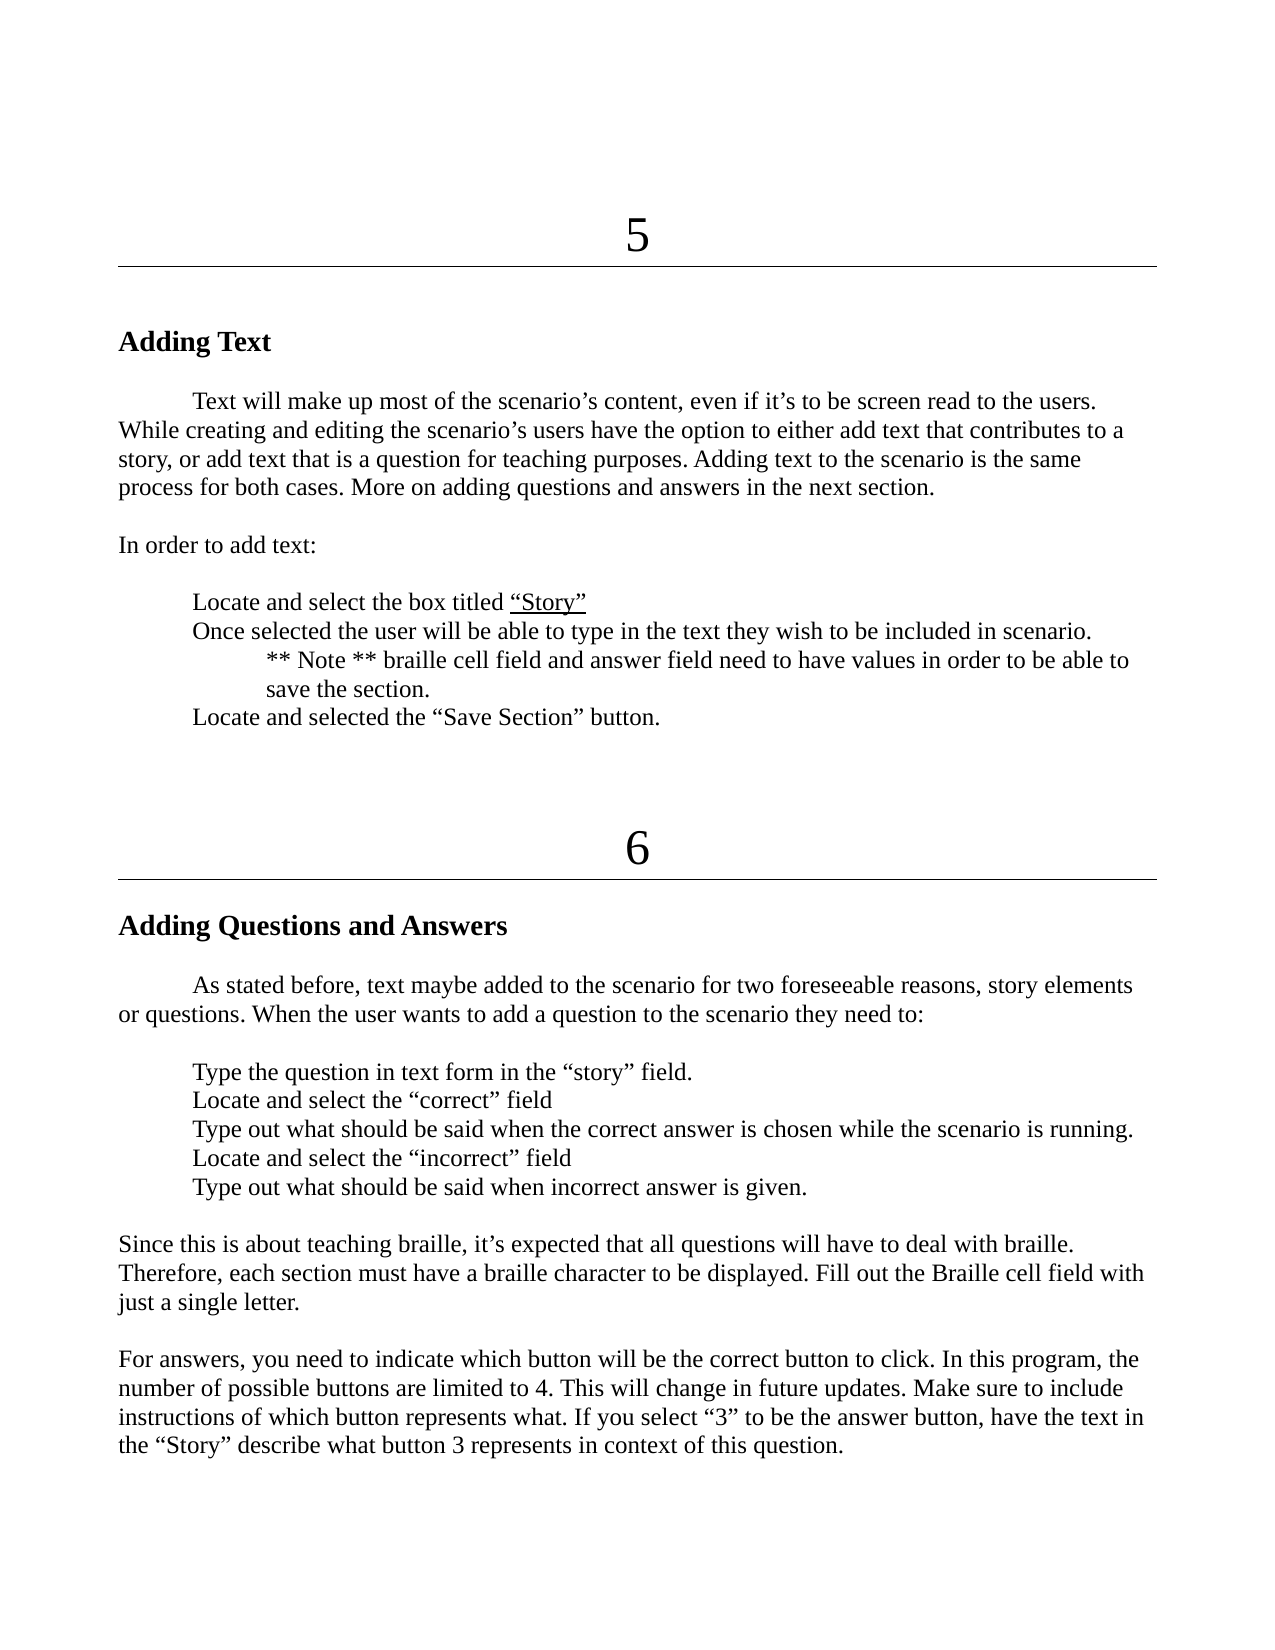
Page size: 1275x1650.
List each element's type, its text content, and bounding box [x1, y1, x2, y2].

text Type out what should be said when incorrect answer is given. [118, 1172, 1157, 1200]
text Locate and selected the “Save Section” button. [118, 702, 1157, 731]
text Type the question in text form in the “story” field. [118, 1057, 1157, 1085]
text In order to add text: [118, 530, 1157, 559]
text ** Note ** braille cell field and answer field need to have values in order to be able to save the section. [118, 645, 1157, 702]
text Type out what should be said when the correct answer is chosen while the scenario is running. [118, 1114, 1157, 1143]
text Adding Text [118, 324, 1157, 357]
text Locate and select the “correct” field [118, 1085, 1157, 1114]
text Since this is about teaching braille, it’s expected that all questions will have to deal with braille. Therefore, each section must have a braille character to be displayed. Fill out the Braille cell field with just a single letter. [118, 1229, 1157, 1315]
text As stated before, text maybe added to the scenario for two foreseeable reasons, story elements or questions. When the user wants to add a question to the scenario they need to: [118, 970, 1157, 1028]
text Once selected the user will be able to type in the text they wish to be included in scenario. [118, 616, 1157, 645]
text Locate and select the “incorrect” field [118, 1143, 1157, 1172]
text 5 [118, 204, 1157, 266]
text 6 [118, 817, 1157, 879]
text Adding Questions and Answers [118, 908, 1157, 942]
text Locate and select the box titled “Story” [118, 587, 1157, 616]
text For answers, you need to indicate which button will be the correct button to click. In this program, the number of possible buttons are limited to 4. This will change in future updates. Make sure to include instructions of which button represents what. If you select “3” to be the answer button, have the text in the “Story” describe what button 3 represents in context of this question. [118, 1344, 1157, 1459]
text Text will make up most of the scenario’s content, even if it’s to be screen read to the users. While creating and editing the scenario’s users have the option to either add text that contributes to a story, or add text that is a question for teaching purposes. Adding text to the scenario is the same process for both cases. More on adding questions and answers in the next section. [118, 386, 1157, 501]
